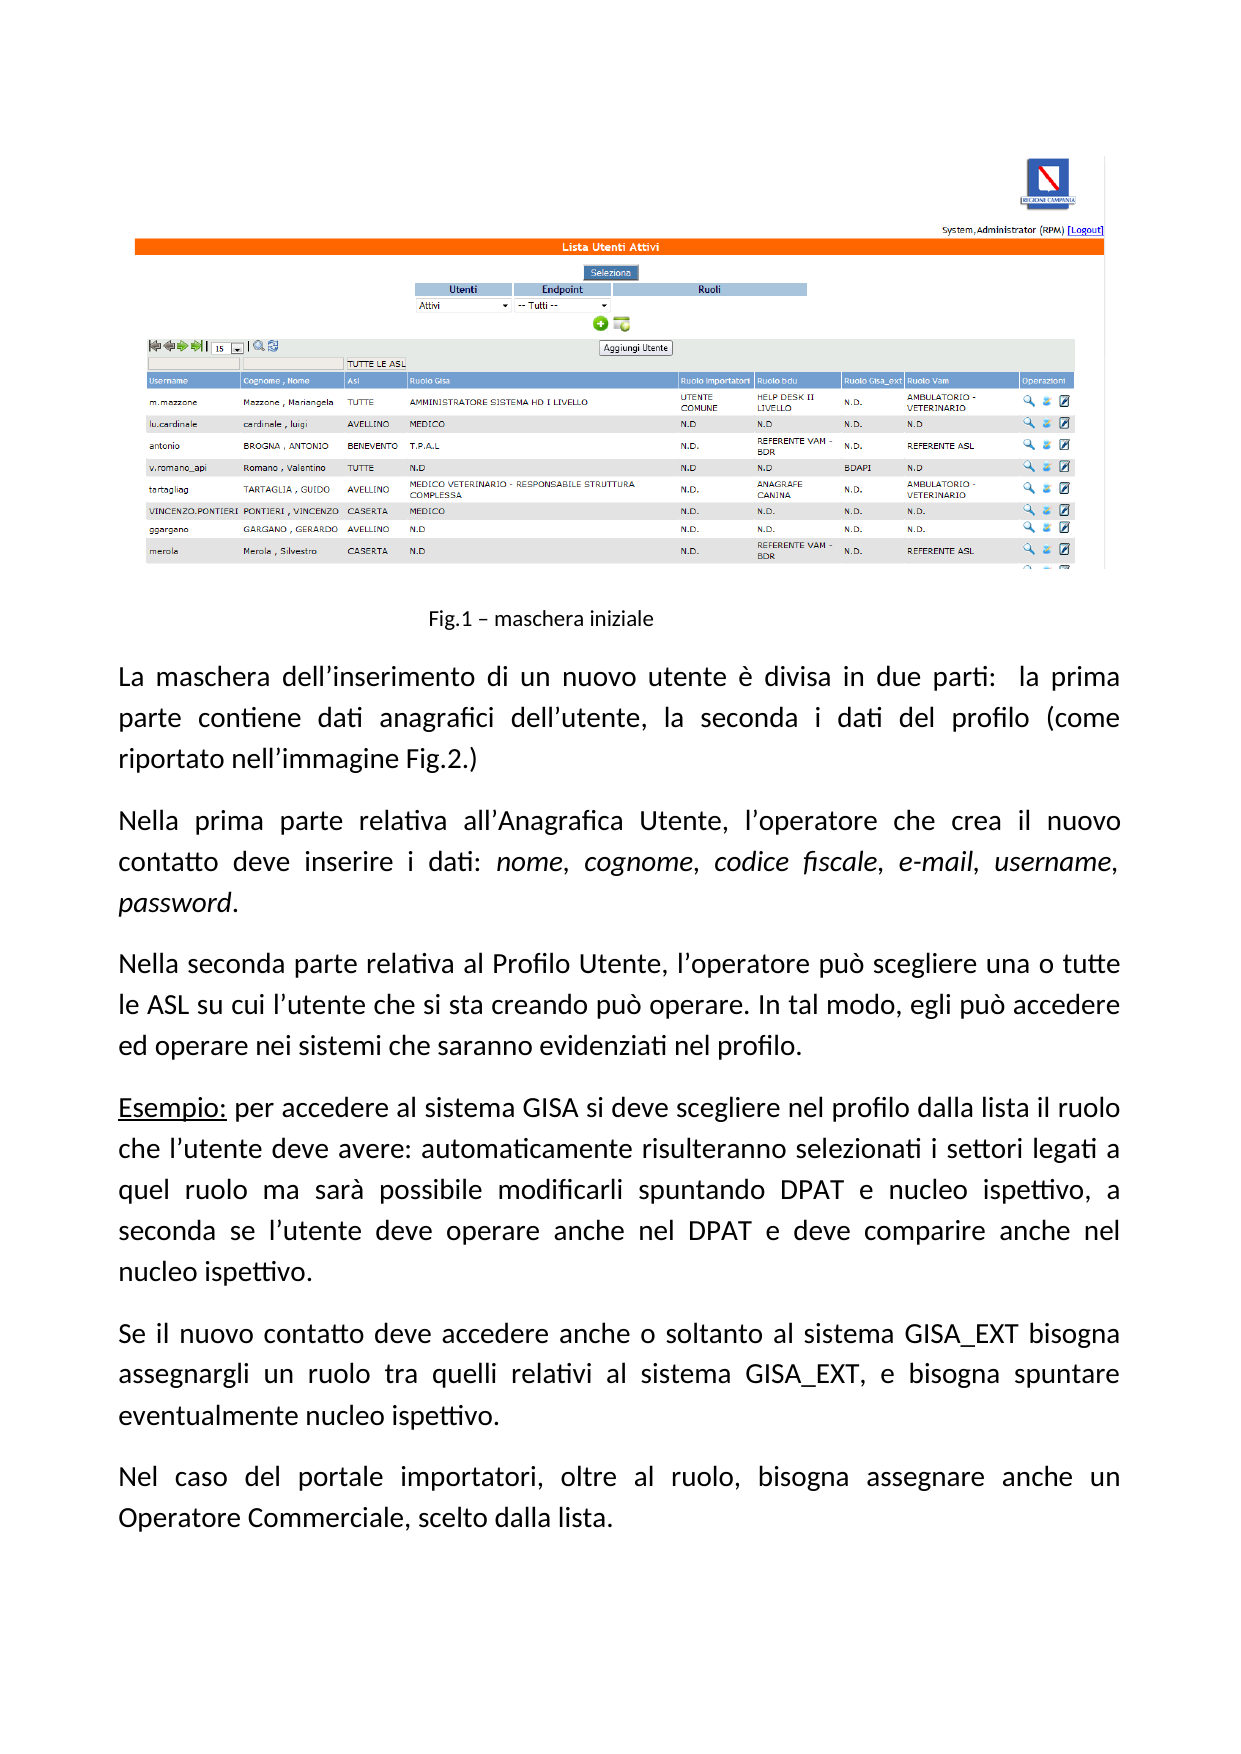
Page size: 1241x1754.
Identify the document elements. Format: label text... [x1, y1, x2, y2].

text Fig.1 – maschera iniziale [118, 604, 1122, 632]
text Se il nuovo contatto deve accedere anche o soltanto al sistema GISA_EXT bisogna assegnargli un ruolo tra quelli relativi al sistema GISA_EXT, e bisogna spuntare eventualmente nucleo ispettivo. [118, 1315, 1122, 1432]
text Nel caso del portale importatori, oltre al ruolo, bisogna assegnare anche un Operatore Commerciale, scelto dalla lista. [118, 1458, 1122, 1535]
text Nella prima parte relativa all’Anagrafica Utente, l’operatore che crea il nuovo contatto deve inserire i dati: nome, cognome, codice fiscale, e-mail, username, password. [118, 802, 1122, 919]
text Esempio: per accedere al sistema GISA si deve scegliere nel profilo dalla lista il ruolo che l’utente deve avere: automaticamente risulteranno selezionati i settori legati a quel ruolo ma sarà possibile modificarli spuntando DPAT e nucleo ispettivo, a seconda se l’utente deve operare anche nel DPAT e deve comparire anche nel nucleo ispettivo. [118, 1089, 1122, 1288]
picture [134, 156, 1106, 569]
text Nella seconda parte relativa al Profilo Utente, l’operatore può scegliere una o tutte le ASL su cui l’utente che si sta creando può operare. In tal modo, egli può accedere ed operare nei sistemi che saranno evidenziati nel profilo. [118, 946, 1122, 1063]
text La maschera dell’inserimento di un nuovo utente è divisa in due parti: la prima parte contiene dati anagrafici dell’utente, la seconda i dati del profilo (come riportato nell’immagine Fig.2.) [118, 658, 1122, 776]
